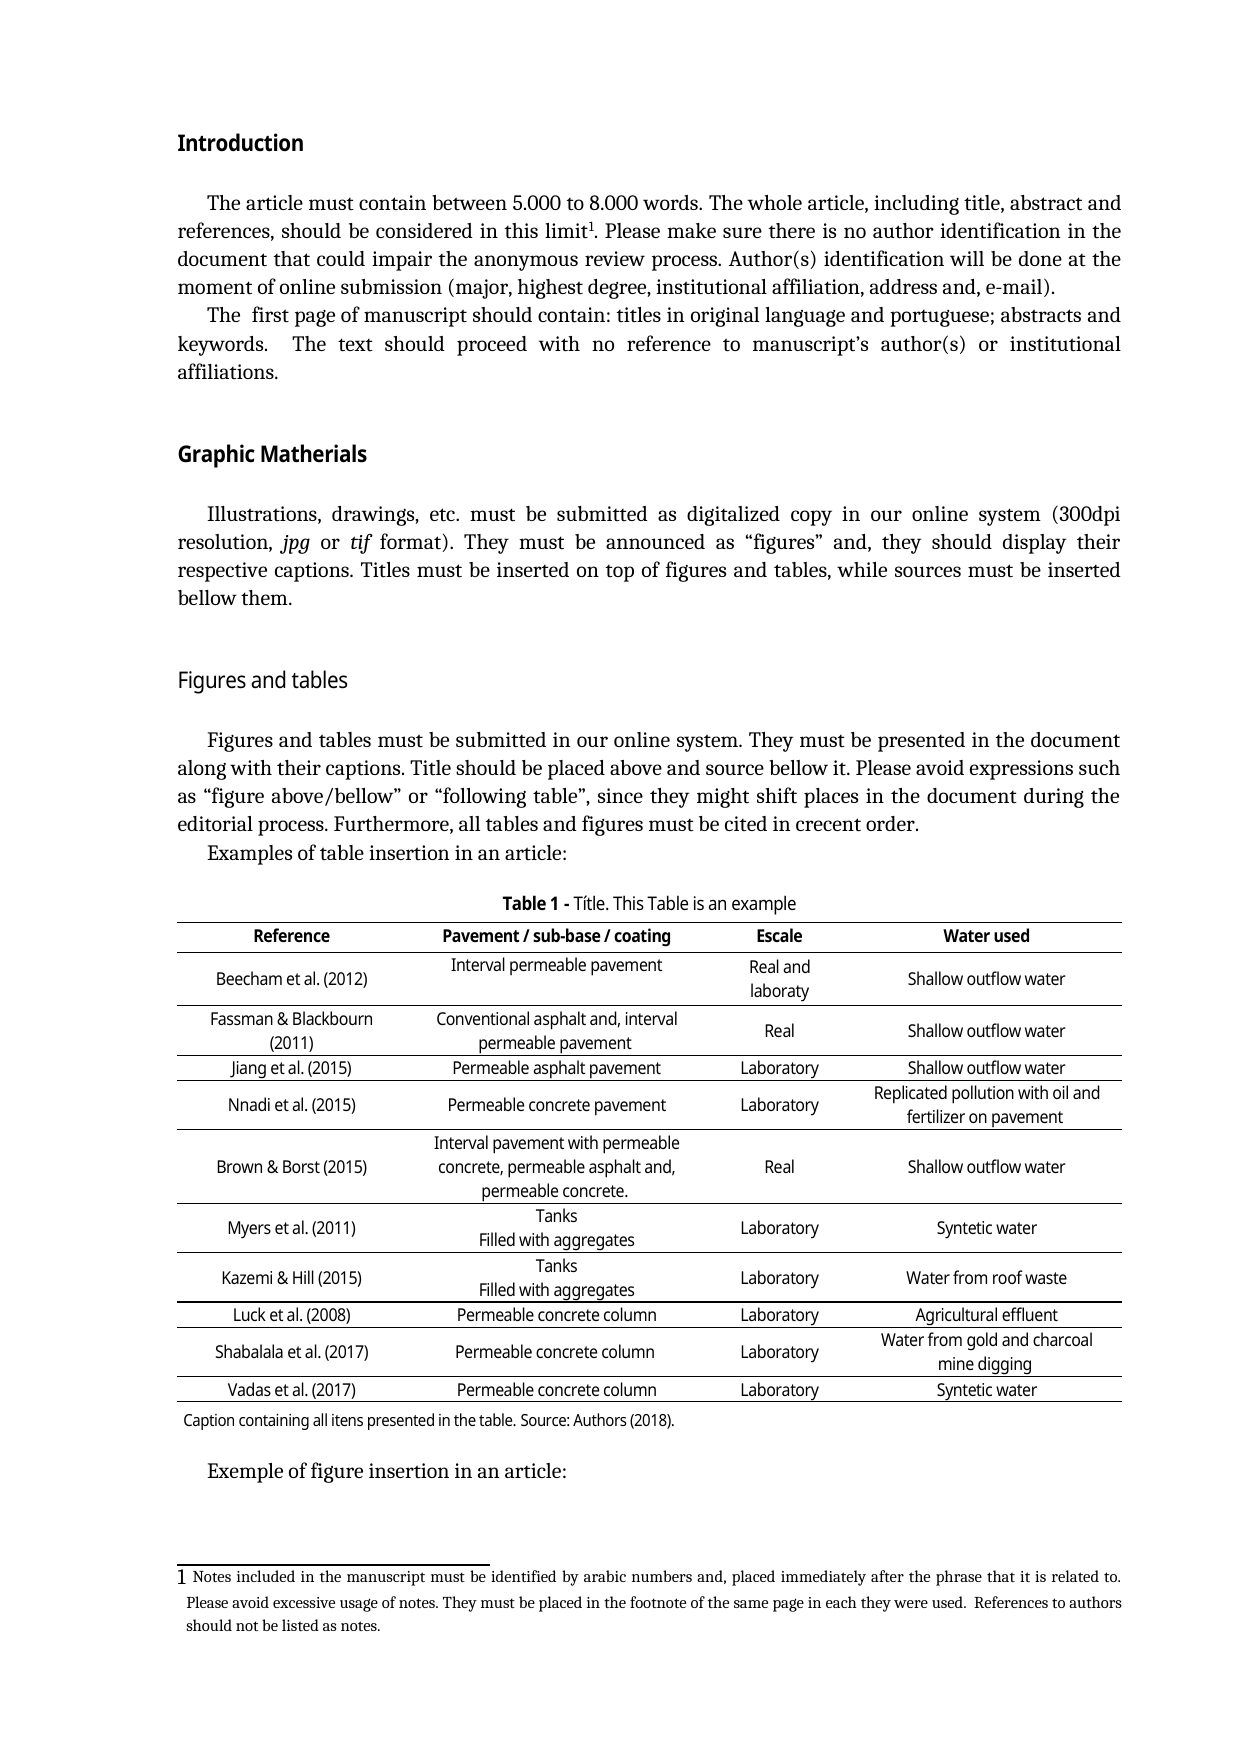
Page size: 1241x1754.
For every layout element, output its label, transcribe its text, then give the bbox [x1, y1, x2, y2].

table_cell Syntetic water [852, 1204, 1122, 1252]
table_cell Shallow outflow water [852, 1056, 1122, 1080]
table_cell Laboratory [708, 1081, 852, 1129]
table_cell Fassman & Blackbourn (2011) [177, 1006, 406, 1054]
table_header Water used [852, 923, 1122, 952]
text Caption containing all itens presented in the table. Source: Authors (2018). [183, 1408, 1122, 1431]
table_cell Myers et al. (2011) [177, 1204, 406, 1252]
table_cell Shallow outflow water [852, 1006, 1122, 1054]
table_cell Water from roof waste [852, 1253, 1122, 1301]
table_cell Water from gold and charcoal mine digging [852, 1328, 1122, 1376]
table_cell Brown & Borst (2015) [177, 1130, 406, 1203]
table_cell Laboratory [708, 1377, 852, 1401]
table_cell Real [708, 1130, 852, 1203]
table_cell Permeable concrete pavement [406, 1081, 707, 1129]
table_cell Laboratory [708, 1253, 852, 1301]
table_cell Real and laboraty [708, 953, 852, 1005]
table_cell Permeable concrete column [406, 1377, 707, 1401]
table_cell Laboratory [708, 1328, 852, 1376]
table_cell Permeable concrete column [406, 1328, 707, 1376]
text Illustrations, drawings, etc. must be submitted as digitalized copy in our online system (300dpi resolution, jpg or tif format). They must be announced as “figures” and, they should display their respective captions. Titles must be inserted on top of figures and tables, while sources must be inserted bellow them. [177, 498, 1122, 611]
table_cell Kazemi & Hill (2015) [177, 1253, 406, 1301]
table_cell Syntetic water [852, 1377, 1122, 1401]
subtitle Graphic Matherials [177, 438, 1122, 469]
table_cell Jiang et al. (2015) [177, 1056, 406, 1080]
text Figures and tables must be submitted in our online system. They must be presented in the document along with their captions. Title should be placed above and source bellow it. Please avoid expressions such as “figure above/bellow” or “following table”, since they might shift places in the document during the editorial process. Furthermore, all tables and figures must be cited in crecent order. [177, 725, 1122, 837]
table_cell Laboratory [708, 1056, 852, 1080]
table_cell Luck et al. (2008) [177, 1303, 406, 1327]
table_cell Shallow outflow water [852, 1130, 1122, 1203]
table_cell Agricultural effluent [852, 1303, 1122, 1327]
table_cell Conventional asphalt and, interval permeable pavement [406, 1006, 707, 1054]
table_cell Replicated pollution with oil and fertilizer on pavement [852, 1081, 1122, 1129]
table_cell Permeable concrete column [406, 1303, 707, 1327]
table_cell Tanks Filled with aggregates [406, 1253, 707, 1301]
table_cell Interval pavement with permeable concrete, permeable asphalt and, permeable concrete. [406, 1130, 707, 1203]
subtitle Introduction [177, 127, 1122, 158]
table_cell Tanks Filled with aggregates [406, 1204, 707, 1252]
table_header Reference [177, 923, 406, 952]
table_cell Permeable asphalt pavement [406, 1056, 707, 1080]
table_header Pavement / sub-base / coating [406, 923, 707, 952]
text The article must contain between 5.000 to 8.000 words. The whole article, including title, abstract and references, should be considered in this limit. Please make sure there is no author identification in the document that could impair the anonymous review process. Author(s) identification will be done at the moment of online submission (major, highest degree, institutional affiliation, address and, e-mail). [177, 188, 1122, 300]
table_cell Real [708, 1006, 852, 1054]
table_cell Nnadi et al. (2015) [177, 1081, 406, 1129]
table_cell Laboratory [708, 1303, 852, 1327]
table_cell Shabalala et al. (2017) [177, 1328, 406, 1376]
title Table 1 - Títle. This Table is an example [177, 890, 1122, 916]
table_header Escale [708, 923, 852, 952]
table_cell Laboratory [708, 1204, 852, 1252]
text The first page of manuscript should contain: titles in original language and portuguese; abstracts and keywords. The text should proceed with no reference to manuscript’s author(s) or institutional affiliations. [177, 300, 1122, 384]
table_cell Interval permeable pavement [406, 953, 707, 1005]
text Examples of table insertion in an article: [177, 837, 1122, 865]
table_cell Shallow outflow water [852, 953, 1122, 1005]
text Exemple of figure insertion in an article: [177, 1456, 1122, 1484]
table_cell Beecham et al. (2012) [177, 953, 406, 1005]
text Notes included in the manuscript must be identified by arabic numbers and, placed immediately after the phrase that it is related to. Please avoid excessive usage of notes. They must be placed in the footnote of the same page in each they were used. References to authors should not be listed as notes. [177, 1565, 1122, 1636]
table_cell Vadas et al. (2017) [177, 1377, 406, 1401]
subtitle Figures and tables [177, 664, 1122, 695]
